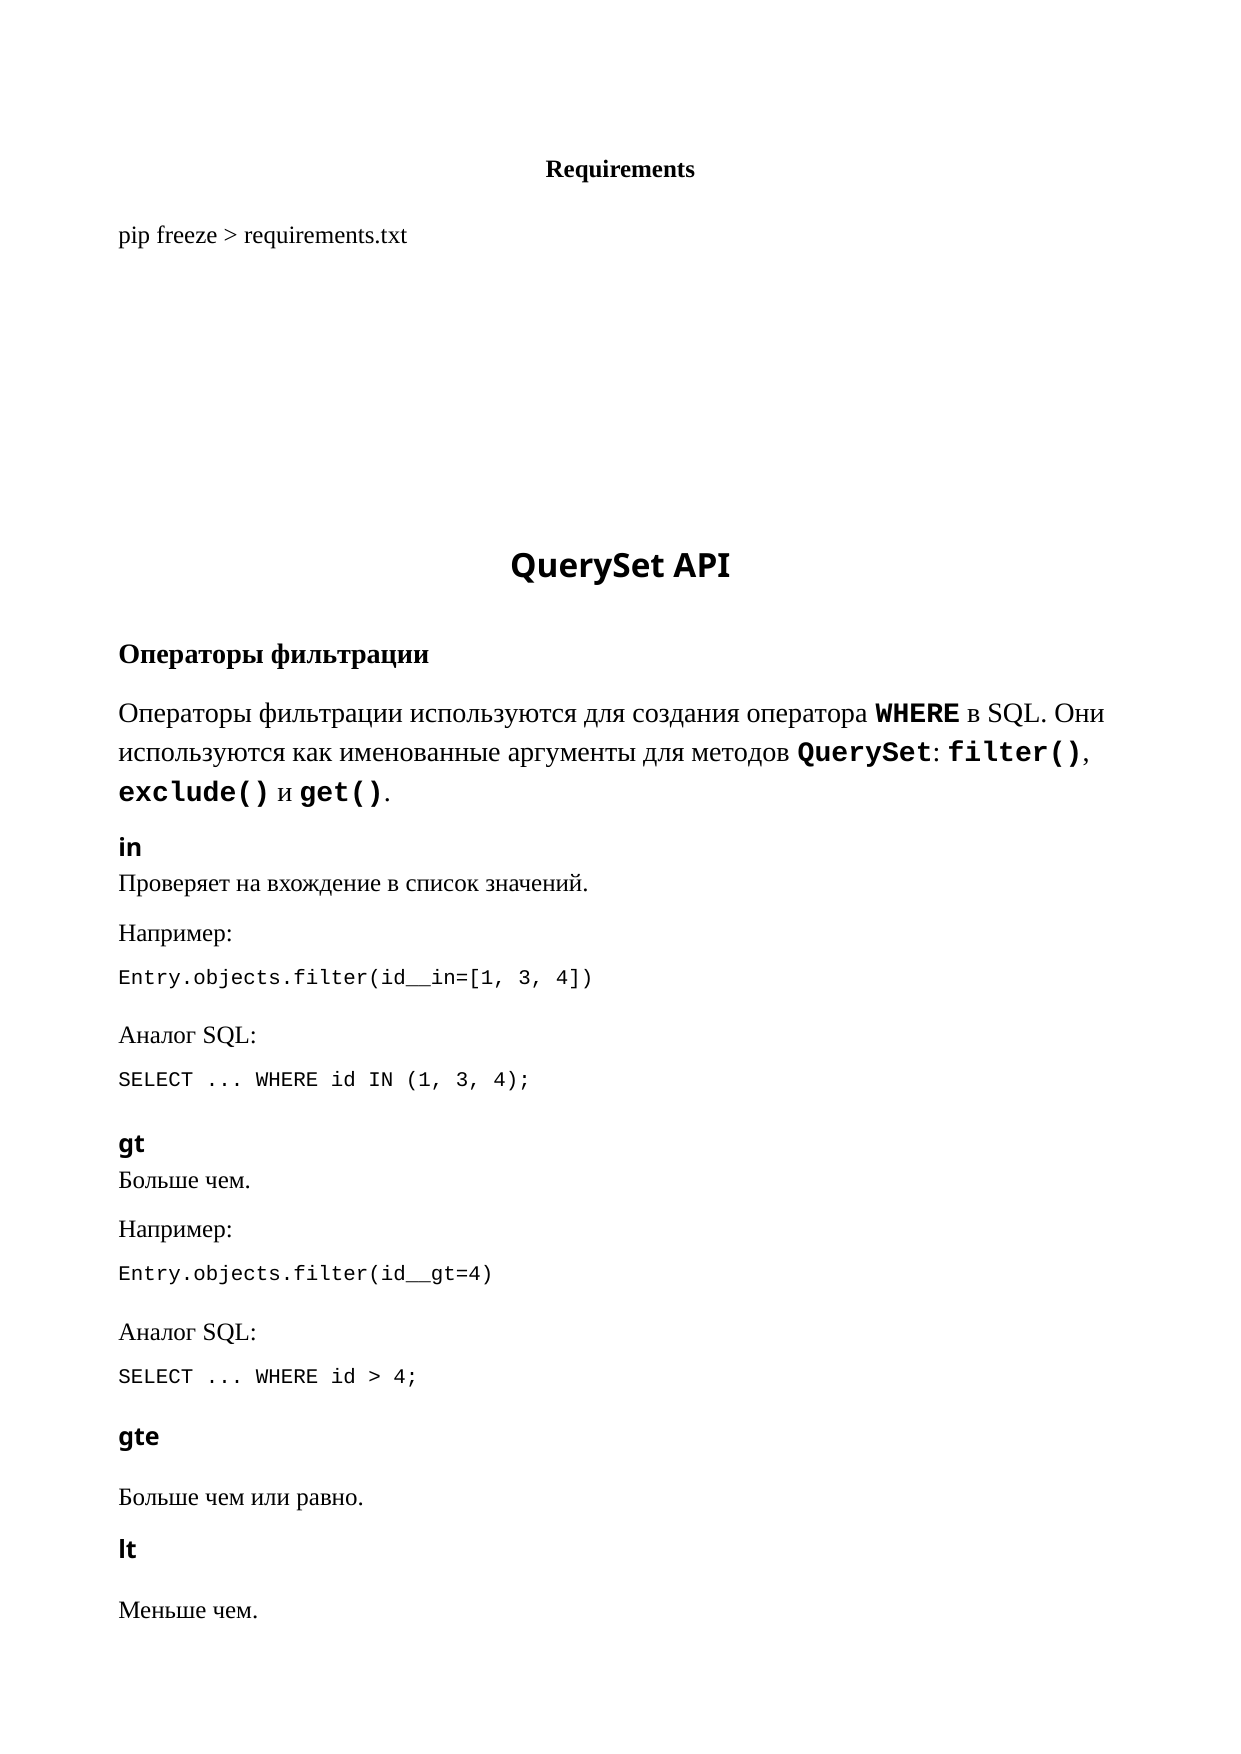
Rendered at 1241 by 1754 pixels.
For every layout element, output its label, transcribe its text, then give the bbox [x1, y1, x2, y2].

text SELECT ... WHERE id IN (1, 3, 4); [118, 1069, 1122, 1092]
text Аналог SQL: [118, 1020, 1122, 1048]
subtitle gte [118, 1419, 1122, 1453]
text Больше чем или равно. [118, 1482, 1122, 1511]
subtitle in [118, 829, 1122, 863]
text Entry.objects.filter(id__gt=4) [118, 1263, 1122, 1287]
text Больше чем. [118, 1165, 1122, 1194]
subtitle Операторы фильтрации [118, 638, 1122, 670]
text SELECT ... WHERE id > 4; [118, 1366, 1122, 1389]
text Entry.objects.filter(id__in=[1, 3, 4]) [118, 967, 1122, 990]
subtitle QuerySet API [118, 542, 1122, 587]
subtitle lt [118, 1531, 1122, 1565]
subtitle gt [118, 1126, 1122, 1160]
text Например: [118, 918, 1122, 946]
text pip freeze > requirements.txt [118, 220, 1122, 248]
text Requirements [118, 154, 1122, 182]
text Проверяет на вхождение в список значений. [118, 868, 1122, 897]
subtitle Операторы фильтрации используются для создания оператора WHERE в SQL. Они используются как именованные аргументы для методов QuerySet: filter(), exclude() и get(). [118, 696, 1122, 809]
text Меньше чем. [118, 1595, 1122, 1624]
text Аналог SQL: [118, 1317, 1122, 1345]
text Например: [118, 1214, 1122, 1243]
